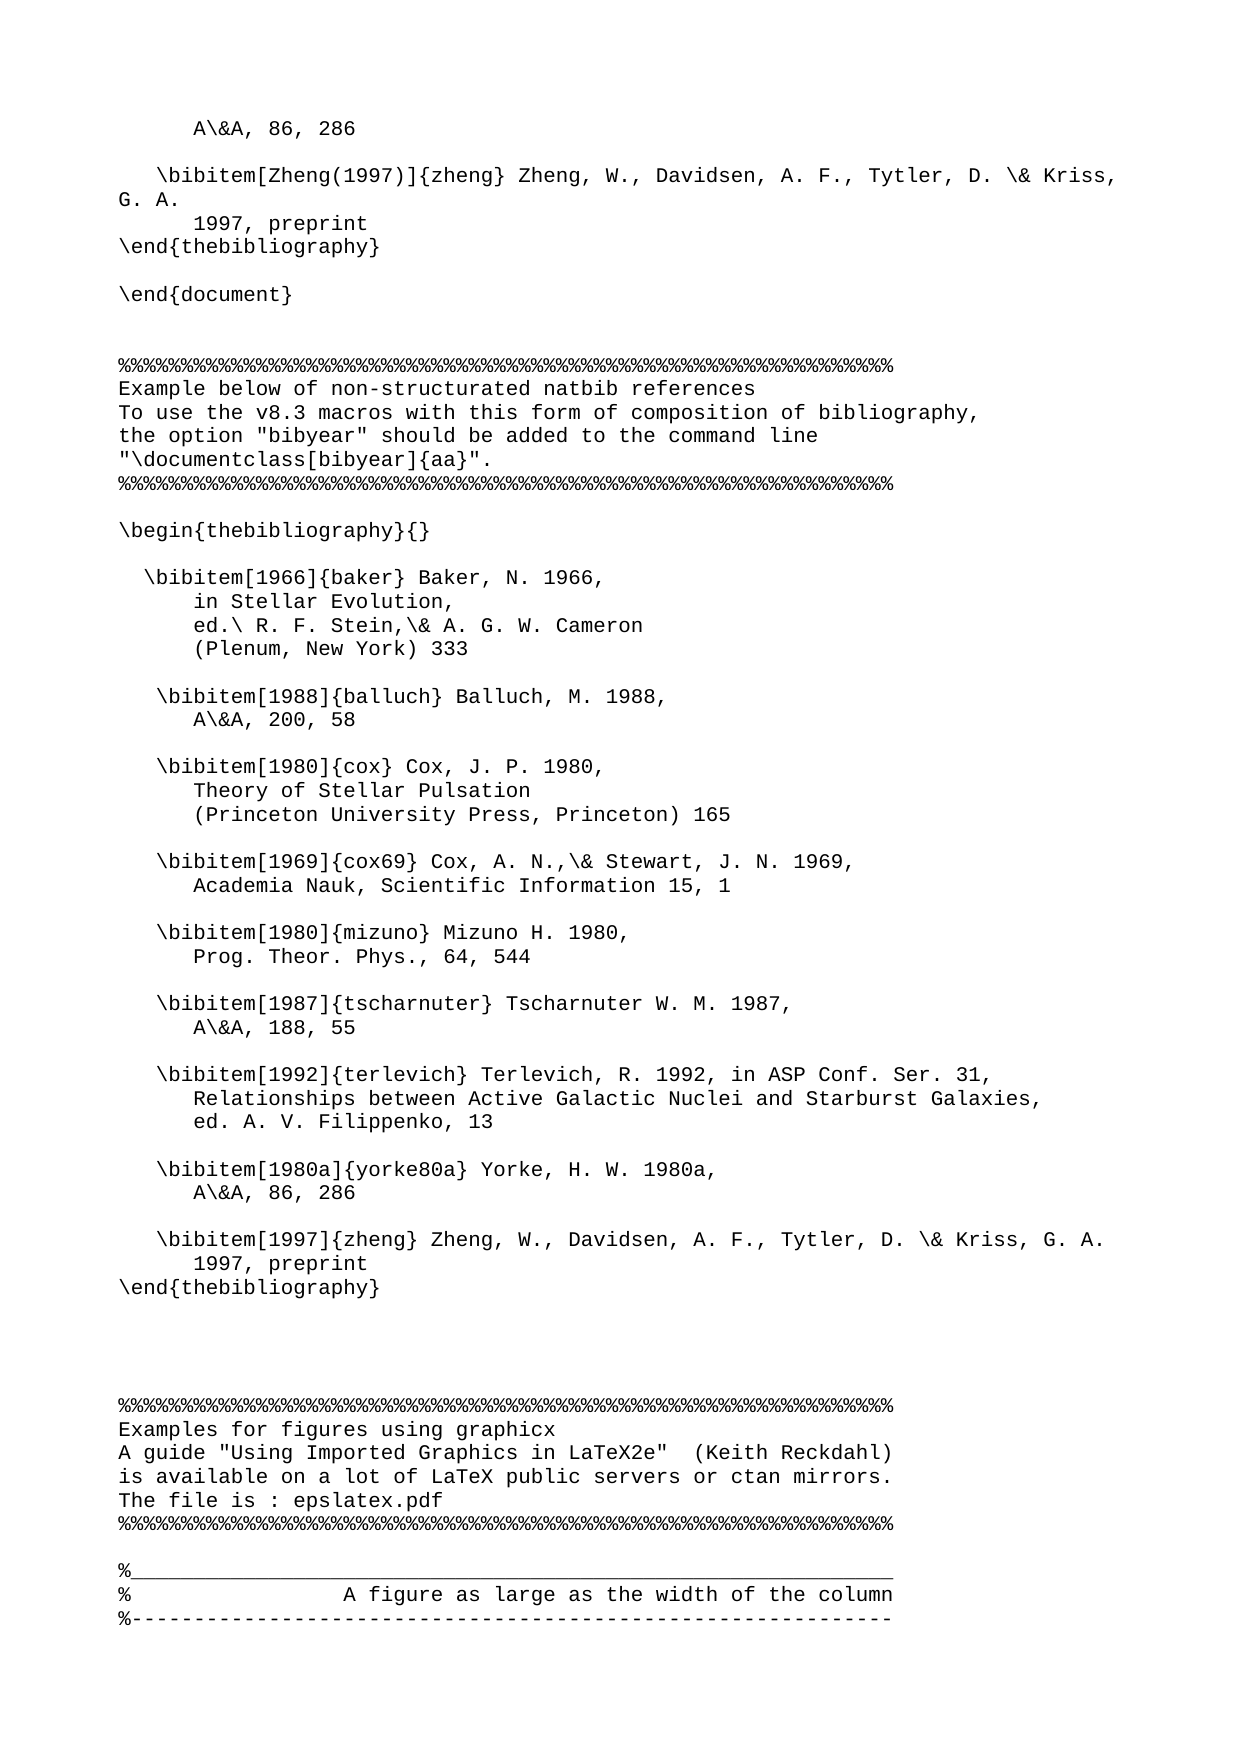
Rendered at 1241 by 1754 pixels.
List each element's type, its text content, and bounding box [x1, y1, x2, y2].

text \bibitem[1980]{mizuno} Mizuno H. 1980, [118, 922, 1122, 946]
text A guide "Using Imported Graphics in LaTeX2e" (Keith Reckdahl) [118, 1442, 1122, 1466]
text A\&A, 200, 58 [118, 709, 1122, 733]
text \bibitem[1997]{zheng} Zheng, W., Davidsen, A. F., Tytler, D. \& Kriss, G. A. [118, 1229, 1122, 1253]
text The file is : epslatex.pdf [118, 1489, 1122, 1513]
text (Princeton University Press, Princeton) 165 [118, 804, 1122, 827]
text the option "bibyear" should be added to the command line [118, 426, 1122, 449]
text \bibitem[Zheng(1997)]{zheng} Zheng, W., Davidsen, A. F., Tytler, D. \& Kriss, G. A. [118, 165, 1122, 213]
text %------------------------------------------------------------- [118, 1608, 1122, 1631]
text %_____________________________________________________________ [118, 1561, 1122, 1584]
text Academia Nauk, Scientific Information 15, 1 [118, 875, 1122, 898]
text Relationships between Active Galactic Nuclei and Starburst Galaxies, [118, 1088, 1122, 1111]
text %%%%%%%%%%%%%%%%%%%%%%%%%%%%%%%%%%%%%%%%%%%%%%%%%%%%%%%%%%%%%% [118, 354, 1122, 378]
text To use the v8.3 macros with this form of composition of bibliography, [118, 402, 1122, 426]
text \end{document} [118, 284, 1122, 307]
text \end{thebibliography} [118, 236, 1122, 260]
text A\&A, 188, 55 [118, 1017, 1122, 1040]
text \bibitem[1966]{baker} Baker, N. 1966, [118, 567, 1122, 591]
text %%%%%%%%%%%%%%%%%%%%%%%%%%%%%%%%%%%%%%%%%%%%%%%%%%%%%%%%%%%%%% [118, 473, 1122, 496]
text (Plenum, New York) 333 [118, 638, 1122, 662]
text \bibitem[1969]{cox69} Cox, A. N.,\& Stewart, J. N. 1969, [118, 851, 1122, 875]
text % A figure as large as the width of the column [118, 1584, 1122, 1608]
text \bibitem[1992]{terlevich} Terlevich, R. 1992, in ASP Conf. Ser. 31, [118, 1064, 1122, 1088]
text Prog. Theor. Phys., 64, 544 [118, 946, 1122, 969]
text Example below of non-structurated natbib references [118, 378, 1122, 402]
text is available on a lot of LaTeX public servers or ctan mirrors. [118, 1466, 1122, 1489]
text \bibitem[1980]{cox} Cox, J. P. 1980, [118, 757, 1122, 780]
text in Stellar Evolution, [118, 591, 1122, 615]
text ed.\ R. F. Stein,\& A. G. W. Cameron [118, 615, 1122, 638]
text ed. A. V. Filippenko, 13 [118, 1111, 1122, 1135]
text %%%%%%%%%%%%%%%%%%%%%%%%%%%%%%%%%%%%%%%%%%%%%%%%%%%%%%%%%%%%%% [118, 1513, 1122, 1537]
text \begin{thebibliography}{} [118, 520, 1122, 544]
text Examples for figures using graphicx [118, 1419, 1122, 1442]
text Theory of Stellar Pulsation [118, 780, 1122, 804]
text \bibitem[1988]{balluch} Balluch, M. 1988, [118, 686, 1122, 709]
text 1997, preprint [118, 213, 1122, 236]
text A\&A, 86, 286 [118, 1182, 1122, 1206]
text %%%%%%%%%%%%%%%%%%%%%%%%%%%%%%%%%%%%%%%%%%%%%%%%%%%%%%%%%%%%%% [118, 1395, 1122, 1419]
text \bibitem[1980a]{yorke80a} Yorke, H. W. 1980a, [118, 1158, 1122, 1182]
text 1997, preprint [118, 1253, 1122, 1277]
text \end{thebibliography} [118, 1277, 1122, 1300]
text \bibitem[1987]{tscharnuter} Tscharnuter W. M. 1987, [118, 993, 1122, 1017]
text A\&A, 86, 286 [118, 118, 1122, 142]
text "\documentclass[bibyear]{aa}". [118, 449, 1122, 473]
